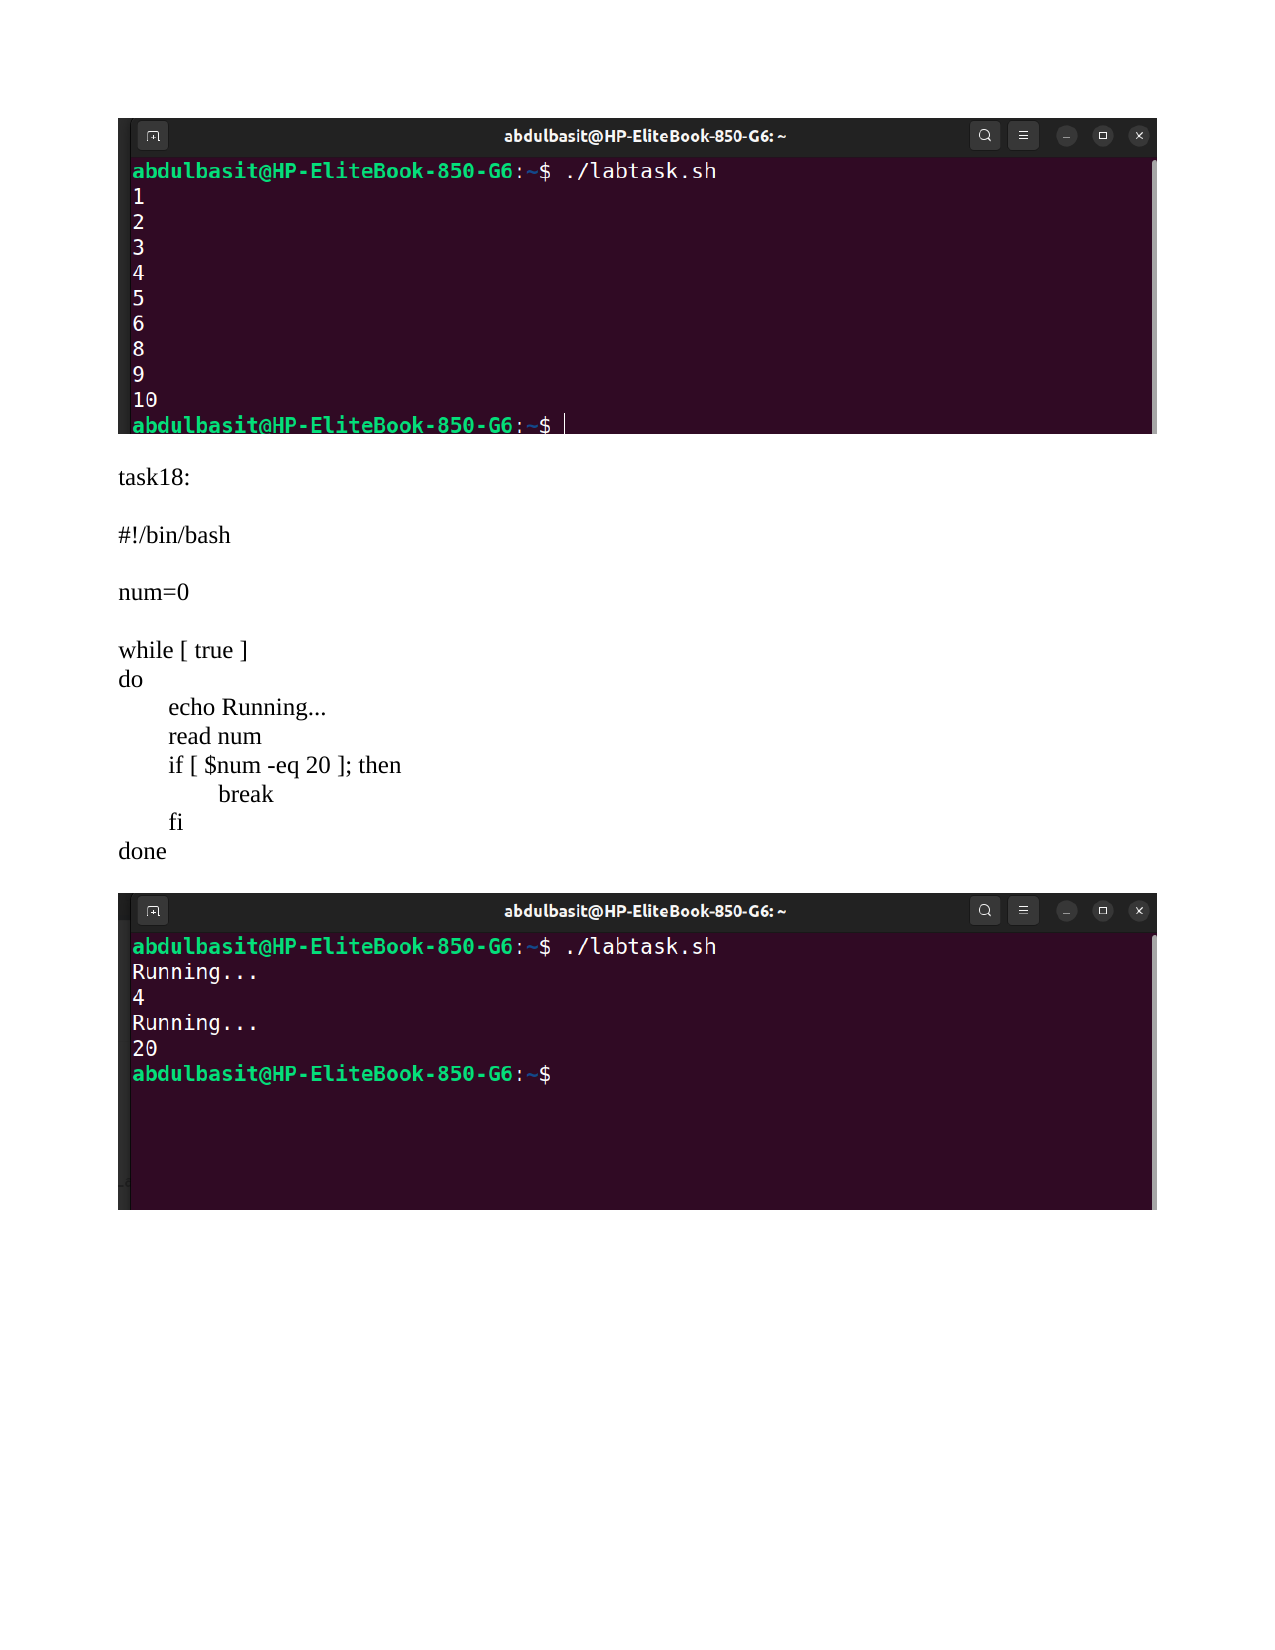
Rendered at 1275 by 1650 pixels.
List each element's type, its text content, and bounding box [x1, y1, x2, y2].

text break [118, 779, 1157, 807]
text fi [118, 807, 1157, 836]
picture [118, 118, 1157, 434]
text do [118, 664, 1157, 692]
picture [118, 893, 1157, 1210]
text num=0 [118, 577, 1157, 606]
text read num [118, 721, 1157, 750]
text done [118, 836, 1157, 865]
text task18: [118, 462, 1157, 491]
text if [ $num -eq 20 ]; then [118, 750, 1157, 779]
text #!/bin/bash [118, 520, 1157, 549]
text echo Running... [118, 692, 1157, 721]
text while [ true ] [118, 635, 1157, 664]
